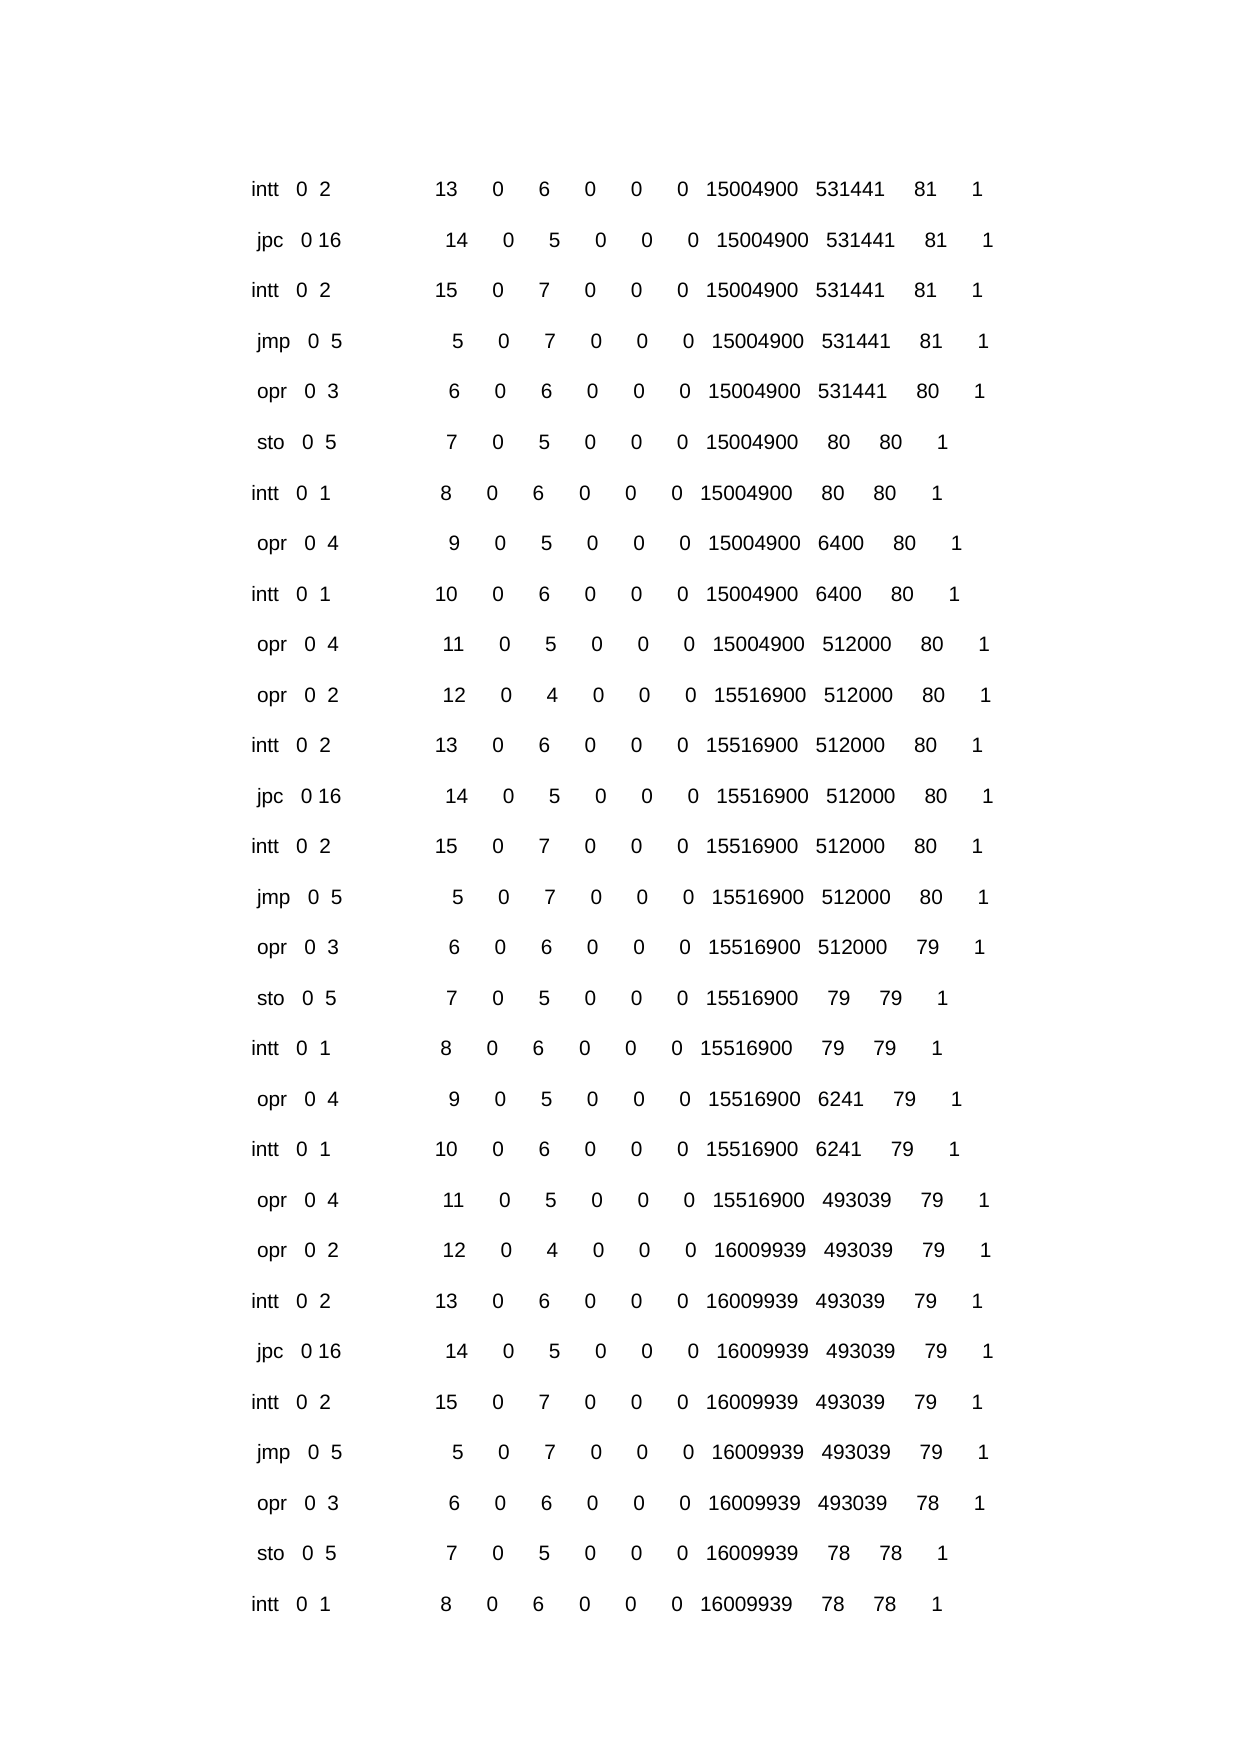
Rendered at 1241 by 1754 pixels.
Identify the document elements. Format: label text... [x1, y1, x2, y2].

text intt 0 1 10 0 6 0 0 0 15004900 6400 80 1 [251, 581, 1122, 605]
text intt 0 2 15 0 7 0 0 0 15004900 531441 81 1 [251, 278, 1122, 302]
text opr 0 3 6 0 6 0 0 0 15516900 512000 79 1 [251, 935, 1122, 959]
text opr 0 2 12 0 4 0 0 0 15516900 512000 80 1 [251, 682, 1122, 706]
text jmp 0 5 5 0 7 0 0 0 16009939 493039 79 1 [251, 1440, 1122, 1464]
text intt 0 1 8 0 6 0 0 0 16009939 78 78 1 [251, 1592, 1122, 1616]
text jpc 0 16 14 0 5 0 0 0 15516900 512000 80 1 [251, 783, 1122, 807]
text intt 0 1 10 0 6 0 0 0 15516900 6241 79 1 [251, 1137, 1122, 1161]
text sto 0 5 7 0 5 0 0 0 16009939 78 78 1 [251, 1541, 1122, 1565]
text opr 0 4 9 0 5 0 0 0 15004900 6400 80 1 [251, 531, 1122, 555]
text jmp 0 5 5 0 7 0 0 0 15004900 531441 81 1 [251, 329, 1122, 353]
text jpc 0 16 14 0 5 0 0 0 15004900 531441 81 1 [251, 228, 1122, 252]
text opr 0 4 11 0 5 0 0 0 15004900 512000 80 1 [251, 632, 1122, 656]
text intt 0 2 13 0 6 0 0 0 15516900 512000 80 1 [251, 733, 1122, 757]
text opr 0 4 11 0 5 0 0 0 15516900 493039 79 1 [251, 1188, 1122, 1212]
text intt 0 1 8 0 6 0 0 0 15004900 80 80 1 [251, 480, 1122, 504]
text intt 0 1 8 0 6 0 0 0 15516900 79 79 1 [251, 1036, 1122, 1060]
text jpc 0 16 14 0 5 0 0 0 16009939 493039 79 1 [251, 1339, 1122, 1363]
text jmp 0 5 5 0 7 0 0 0 15516900 512000 80 1 [251, 884, 1122, 908]
text sto 0 5 7 0 5 0 0 0 15004900 80 80 1 [251, 430, 1122, 454]
text opr 0 4 9 0 5 0 0 0 15516900 6241 79 1 [251, 1087, 1122, 1111]
text intt 0 2 13 0 6 0 0 0 15004900 531441 81 1 [251, 177, 1122, 201]
text opr 0 3 6 0 6 0 0 0 16009939 493039 78 1 [251, 1491, 1122, 1515]
text opr 0 3 6 0 6 0 0 0 15004900 531441 80 1 [251, 379, 1122, 403]
text intt 0 2 15 0 7 0 0 0 16009939 493039 79 1 [251, 1390, 1122, 1414]
text intt 0 2 13 0 6 0 0 0 16009939 493039 79 1 [251, 1289, 1122, 1313]
text intt 0 2 15 0 7 0 0 0 15516900 512000 80 1 [251, 834, 1122, 858]
text opr 0 2 12 0 4 0 0 0 16009939 493039 79 1 [251, 1238, 1122, 1262]
text sto 0 5 7 0 5 0 0 0 15516900 79 79 1 [251, 986, 1122, 1009]
